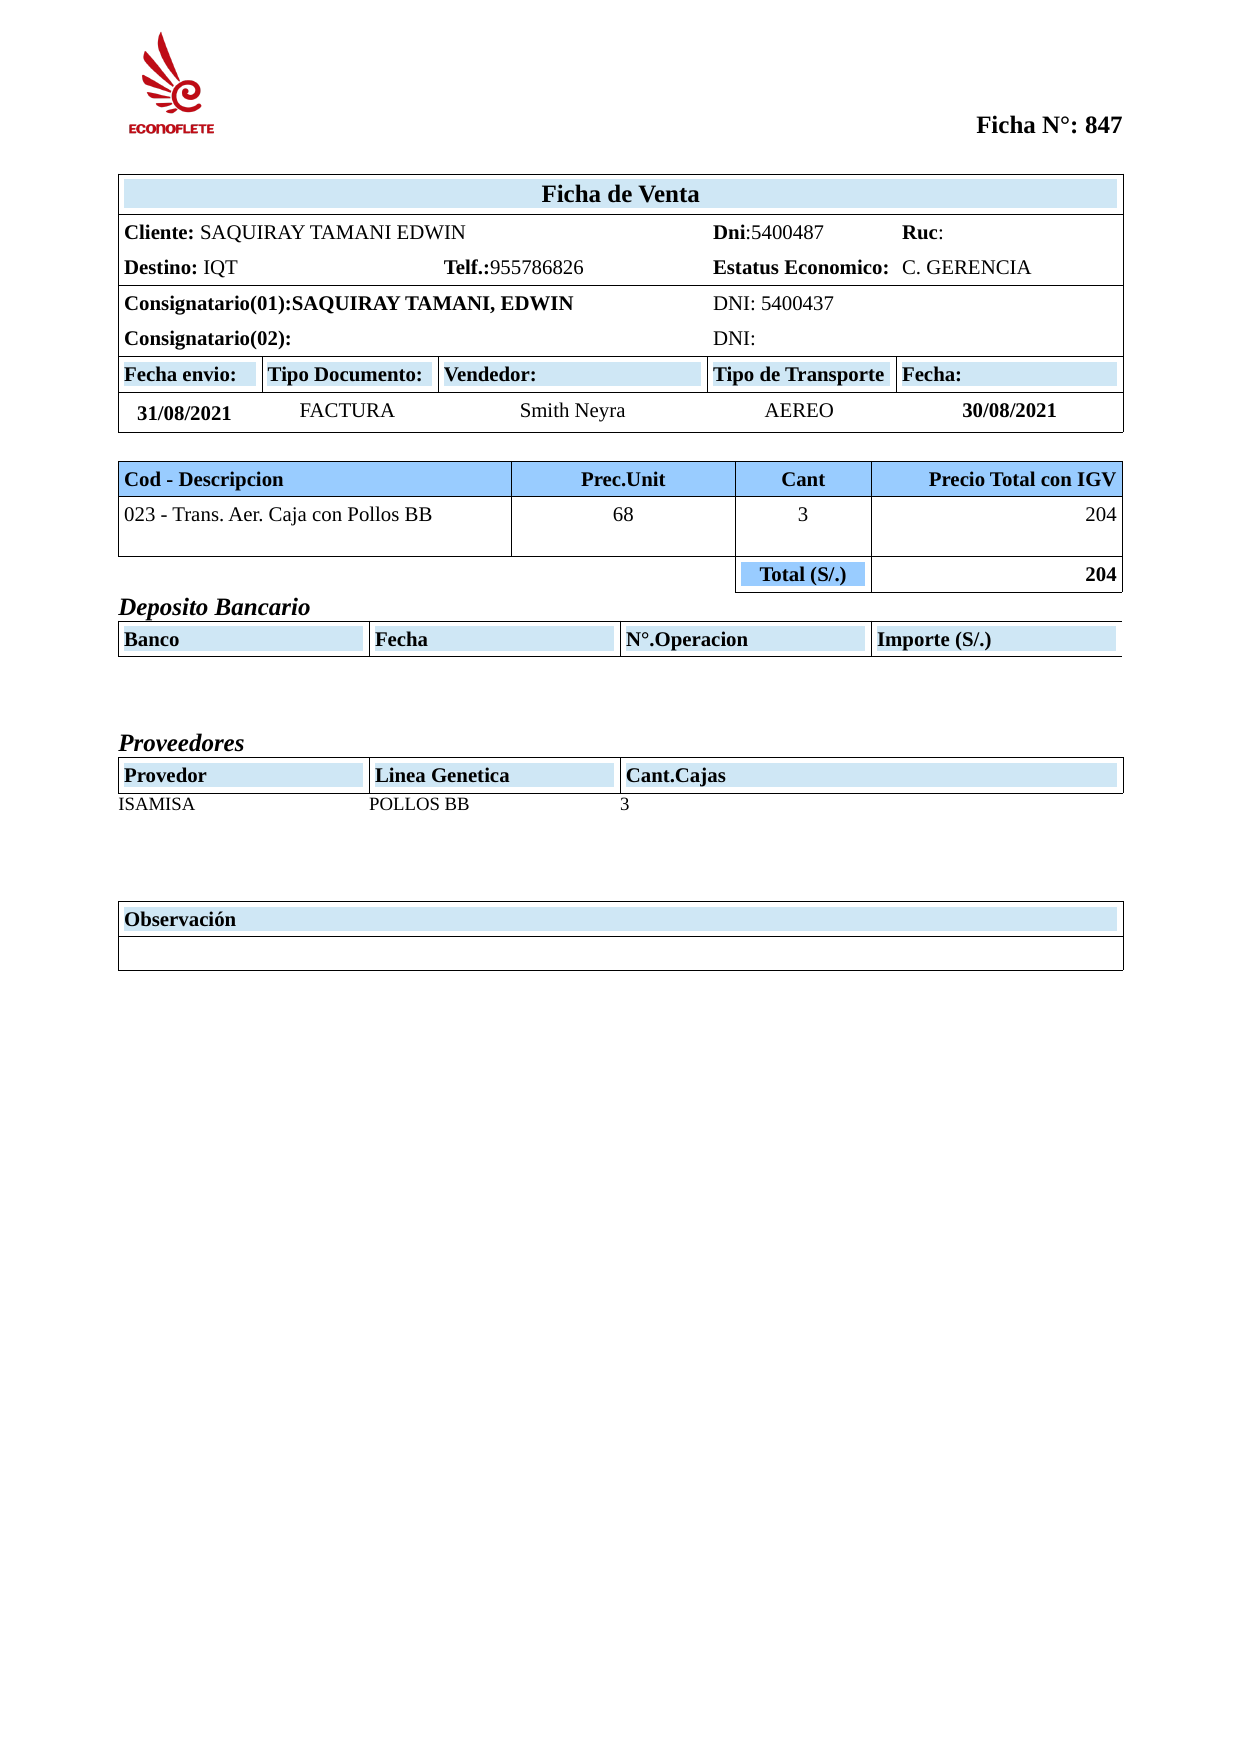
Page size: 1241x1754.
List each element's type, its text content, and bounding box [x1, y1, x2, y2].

table_cell [369, 858, 620, 879]
table_cell 68 [512, 497, 735, 556]
table_cell [620, 836, 1123, 858]
table_cell [118, 879, 369, 901]
table_cell Consignatario(02): [119, 321, 707, 356]
table_header Cant [736, 462, 871, 496]
table_cell [118, 858, 369, 879]
table_header Cant.Cajas [621, 758, 1123, 793]
table_header Prec.Unit [512, 462, 735, 496]
table_cell Cliente: SAQUIRAY TAMANI EDWIN [119, 215, 707, 249]
table_header Ficha de Venta [119, 175, 1123, 214]
table_header Importe (S/.) [872, 622, 1122, 656]
table_cell [369, 705, 620, 728]
table_cell POLLOS BB [369, 794, 620, 814]
table_cell [620, 858, 1123, 879]
table_cell Total (S/.) [736, 557, 871, 592]
table_cell [369, 815, 620, 836]
table_cell [511, 557, 735, 592]
table_cell [369, 836, 620, 858]
table_cell [118, 815, 369, 836]
table_cell 204 [872, 557, 1122, 592]
table_cell C. GERENCIA [896, 249, 1123, 285]
table_cell [119, 937, 1123, 969]
table_cell [620, 680, 871, 704]
table_cell [871, 680, 1122, 704]
table_cell 023 - Trans. Aer. Caja con Pollos BB [119, 497, 511, 556]
table_cell [118, 657, 369, 680]
table_cell [620, 657, 871, 680]
table_cell [369, 657, 620, 680]
table_cell ISAMISA [118, 794, 369, 814]
table_cell Tipo de Transporte [708, 357, 896, 392]
table_cell DNI: [707, 321, 1123, 356]
table_cell Ruc: [896, 215, 1123, 249]
text Proveedores [118, 728, 1122, 757]
table_cell Estatus Economico: [707, 249, 896, 285]
table_cell AEREO [707, 393, 896, 432]
table_cell [118, 557, 511, 592]
table_cell Tipo Documento: [263, 357, 438, 392]
table_header Fecha [370, 622, 620, 656]
table_cell [871, 705, 1122, 728]
table_cell 204 [872, 497, 1122, 556]
table_header Precio Total con IGV [872, 462, 1122, 496]
table_cell Fecha: [897, 357, 1123, 392]
table_cell Dni:5400487 [707, 215, 896, 249]
table_cell [871, 657, 1122, 680]
table_cell Vendedor: [439, 357, 707, 392]
table_cell Destino: IQT [119, 249, 438, 285]
picture [118, 31, 225, 134]
table_cell FACTURA [262, 393, 438, 432]
table_cell [118, 836, 369, 858]
table_header Cod - Descripcion [119, 462, 511, 496]
table_header Provedor [119, 758, 369, 793]
table_cell [620, 815, 1123, 836]
table_cell 30/08/2021 [896, 393, 1123, 432]
table_cell Telf.:955786826 [438, 249, 707, 285]
table_cell [369, 879, 620, 901]
table_header N°.Operacion [621, 622, 871, 656]
table_cell [620, 879, 1123, 901]
text Deposito Bancario [118, 592, 1122, 621]
table_cell 3 [736, 497, 871, 556]
table_header Banco [119, 622, 369, 656]
table_cell Consignatario(01):SAQUIRAY TAMANI, EDWIN [119, 286, 707, 321]
table_cell Smith Neyra [438, 393, 707, 432]
table_header Linea Genetica [370, 758, 620, 793]
table_header Observación [119, 902, 1123, 936]
table_cell [620, 705, 871, 728]
table_cell [118, 680, 369, 704]
table_cell 3 [620, 794, 1123, 814]
table_cell Fecha envio: [119, 357, 262, 392]
table_cell [118, 705, 369, 728]
table_cell 31/08/2021 [119, 393, 262, 432]
table_cell [369, 680, 620, 704]
table_cell DNI: 5400437 [707, 286, 1123, 321]
